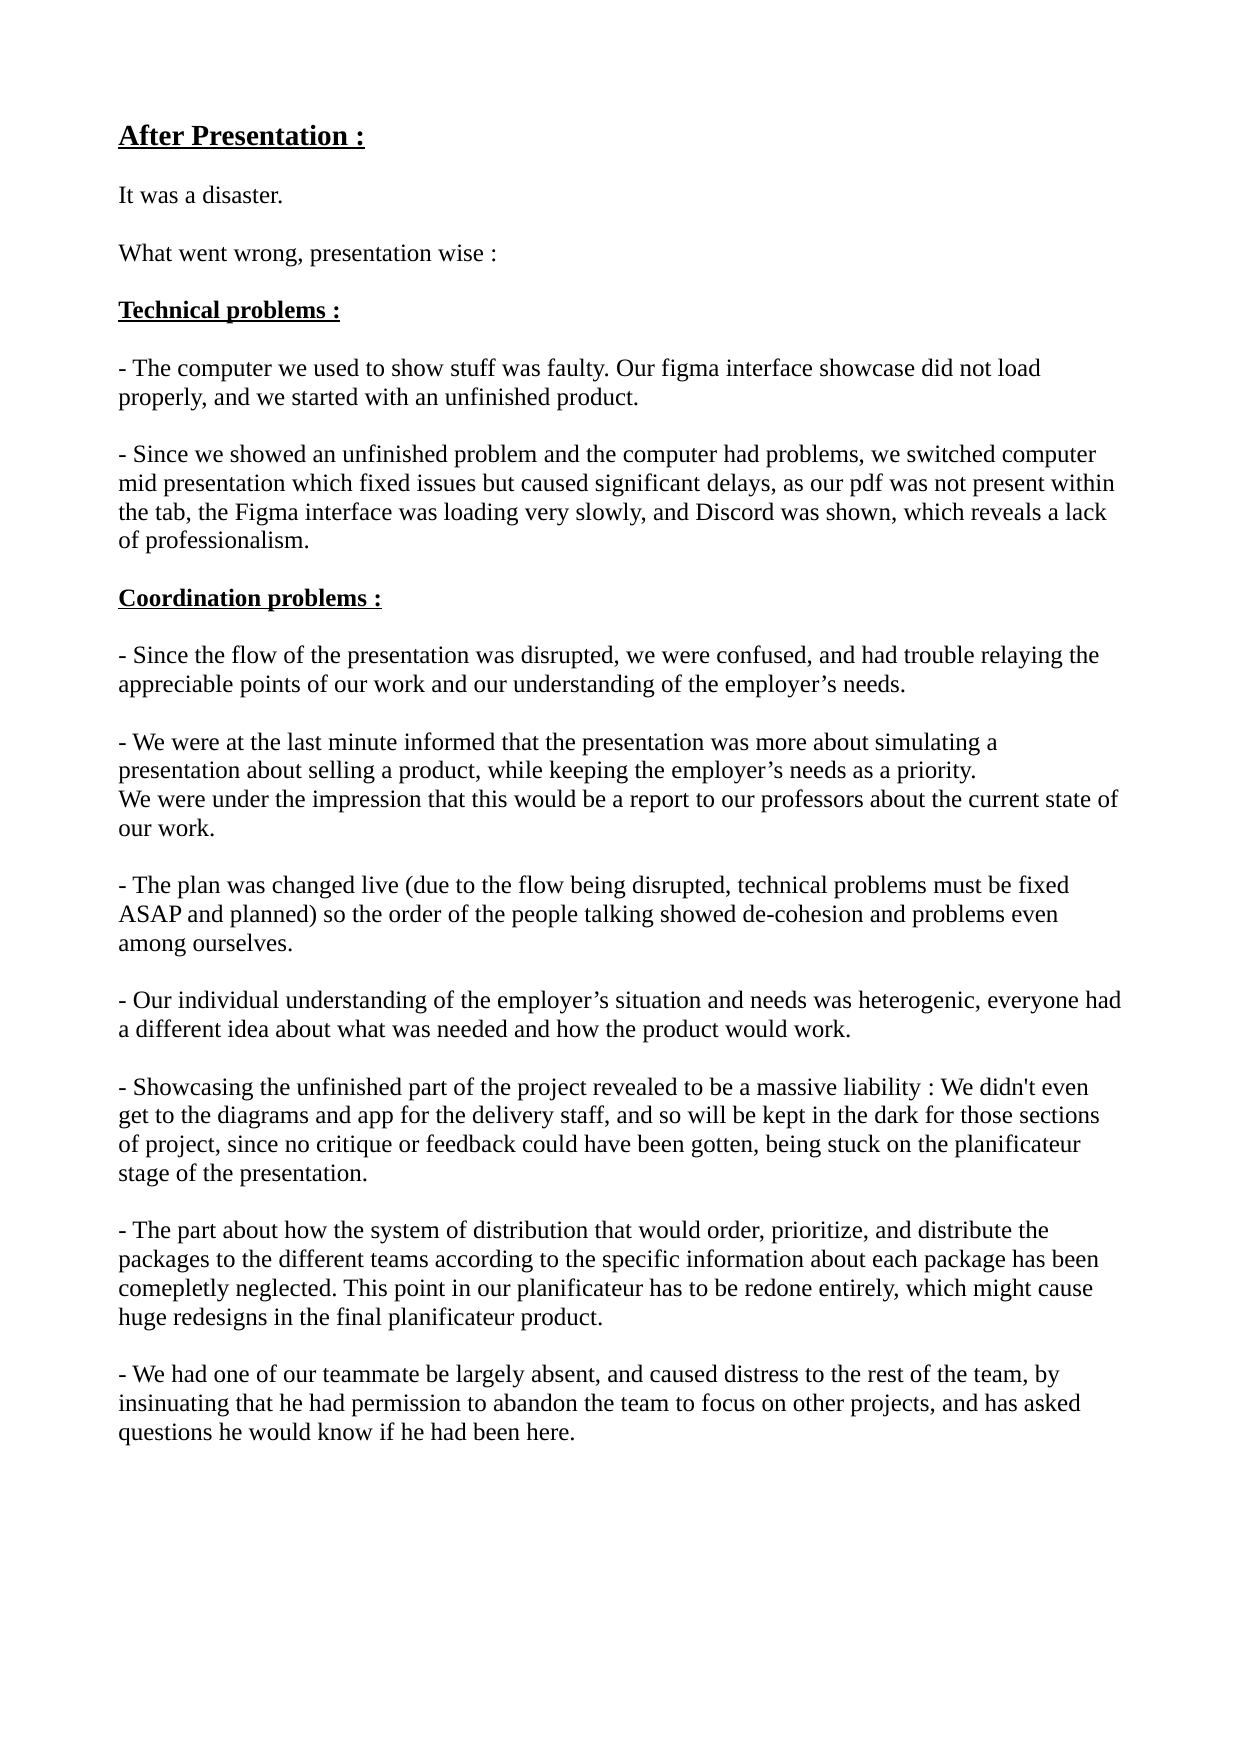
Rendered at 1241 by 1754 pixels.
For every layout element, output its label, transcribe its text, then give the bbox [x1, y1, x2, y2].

text What went wrong, presentation wise : [118, 238, 1122, 267]
text - We had one of our teammate be largely absent, and caused distress to the rest of the team, by insinuating that he had permission to abandon the team to focus on other projects, and has asked questions he would know if he had been here. [118, 1359, 1122, 1445]
text - Our individual understanding of the employer’s situation and needs was heterogenic, everyone had a different idea about what was needed and how the product would work. [118, 985, 1122, 1043]
text We were under the impression that this would be a report to our professors about the current state of our work. [118, 784, 1122, 842]
text - Since the flow of the presentation was disrupted, we were confused, and had trouble relaying the appreciable points of our work and our understanding of the employer’s needs. [118, 640, 1122, 698]
text - We were at the last minute informed that the presentation was more about simulating a presentation about selling a product, while keeping the employer’s needs as a priority. [118, 727, 1122, 784]
text It was a disaster. [118, 180, 1122, 209]
text - Showcasing the unfinished part of the project revealed to be a massive liability : We didn't even get to the diagrams and app for the delivery staff, and so will be kept in the dark for those sections of project, since no critique or feedback could have been gotten, being stuck on the planificateur stage of the presentation. [118, 1072, 1122, 1187]
text Technical problems : [118, 295, 1122, 324]
text - Since we showed an unfinished problem and the computer had problems, we switched computer mid presentation which fixed issues but caused significant delays, as our pdf was not present within the tab, the Figma interface was loading very slowly, and Discord was shown, which reveals a lack of professionalism. [118, 439, 1122, 554]
text - The computer we used to show stuff was faulty. Our figma interface showcase did not load properly, and we started with an unfinished product. [118, 353, 1122, 410]
text - The plan was changed live (due to the flow being disrupted, technical problems must be fixed ASAP and planned) so the order of the people talking showed de-cohesion and problems even among ourselves. [118, 870, 1122, 957]
text After Presentation : [118, 118, 1122, 152]
text - The part about how the system of distribution that would order, prioritize, and distribute the packages to the different teams according to the specific information about each package has been comepletly neglected. This point in our planificateur has to be redone entirely, which might cause huge redesigns in the final planificateur product. [118, 1215, 1122, 1330]
text Coordination problems : [118, 583, 1122, 612]
